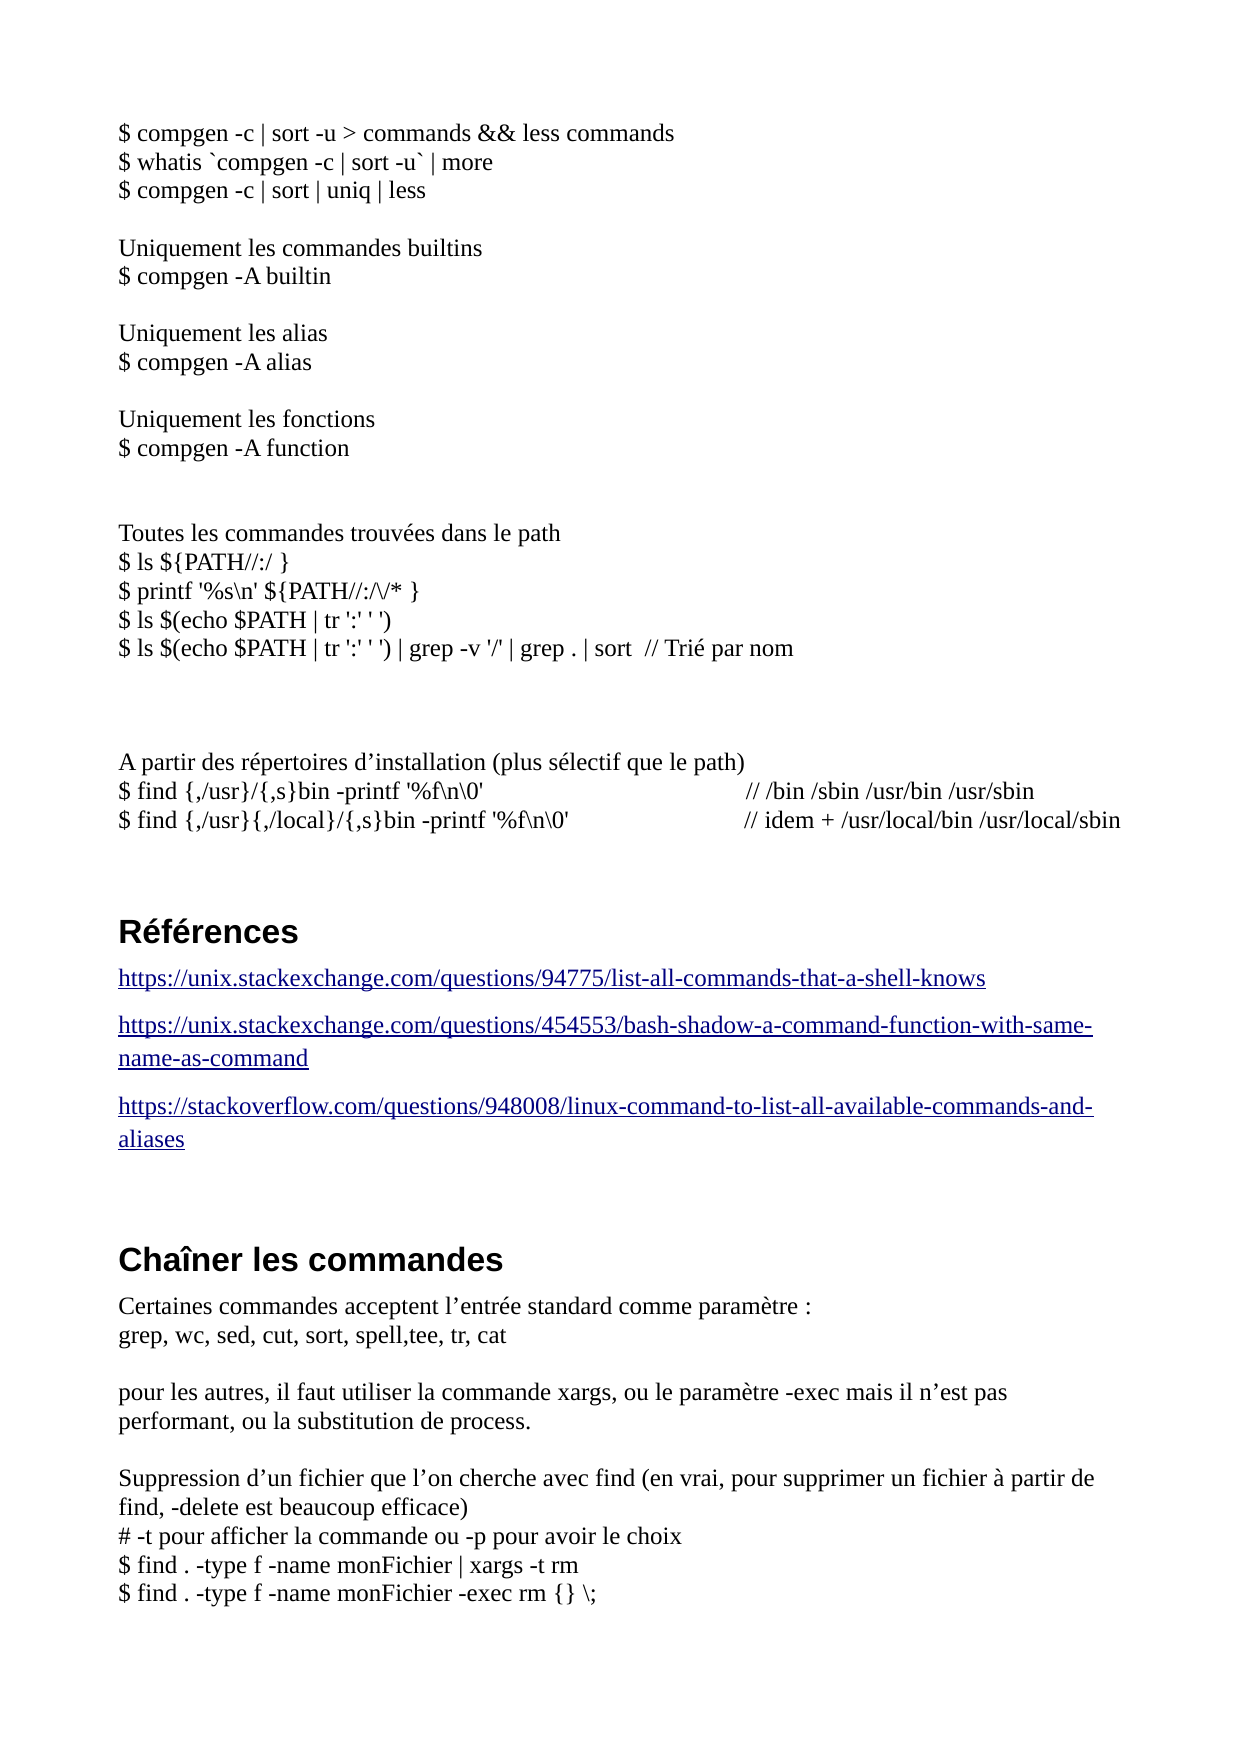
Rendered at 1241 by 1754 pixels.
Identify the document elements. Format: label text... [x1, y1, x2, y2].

text $ compgen -A alias [118, 347, 1122, 376]
text Toutes les commandes trouvées dans le path [118, 518, 1122, 547]
text https://unix.stackexchange.com/questions/94775/list-all-commands-that-a-shell-knows [118, 963, 1122, 991]
text $ find {,/usr}/{,s}bin -printf '%f\n\0' // /bin /sbin /usr/bin /usr/sbin [118, 776, 1122, 805]
text $ whatis `compgen -c | sort -u` | more [118, 147, 1122, 176]
text Uniquement les fonctions [118, 404, 1122, 433]
text $ compgen -c | sort | uniq | less [118, 176, 1122, 204]
text $ printf '%s\n' ${PATH//:/\/* } [118, 576, 1122, 605]
text # -t pour afficher la commande ou -p pour avoir le choix [118, 1521, 1122, 1550]
subtitle Références [118, 911, 1122, 950]
text https://stackoverflow.com/questions/948008/linux-command-to-list-all-available-commands-and-aliases [118, 1091, 1122, 1153]
text $ find . -type f -name monFichier -exec rm {} \; [118, 1578, 1122, 1607]
text $ find {,/usr}{,/local}/{,s}bin -printf '%f\n\0' // idem + /usr/local/bin /usr/local/sbin [118, 805, 1122, 833]
text Suppression d’un fichier que l’on cherche avec find (en vrai, pour supprimer un fichier à partir de find, -delete est beaucoup efficace) [118, 1463, 1122, 1521]
text A partir des répertoires d’installation (plus sélectif que le path) [118, 747, 1122, 776]
text $ find . -type f -name monFichier | xargs -t rm [118, 1550, 1122, 1578]
subtitle Chaîner les commandes [118, 1240, 1122, 1278]
text $ ls $(echo $PATH | tr ':' ' ') [118, 605, 1122, 633]
text pour les autres, il faut utiliser la commande xargs, ou le paramètre -exec mais il n’est pas performant, ou la substitution de process. [118, 1377, 1122, 1435]
text grep, wc, sed, cut, sort, spell,tee, tr, cat [118, 1320, 1122, 1348]
text $ compgen -A function [118, 433, 1122, 462]
text $ ls $(echo $PATH | tr ':' ' ') | grep -v '/' | grep . | sort // Trié par nom [118, 633, 1122, 662]
text Uniquement les commandes builtins [118, 233, 1122, 261]
text Uniquement les alias [118, 318, 1122, 347]
text Certaines commandes acceptent l’entrée standard comme paramètre : [118, 1291, 1122, 1320]
text https://unix.stackexchange.com/questions/454553/bash-shadow-a-command-function-with-same-name-as-command [118, 1010, 1122, 1072]
text $ compgen -c | sort -u > commands && less commands [118, 118, 1122, 147]
text $ ls ${PATH//:/ } [118, 547, 1122, 576]
text $ compgen -A builtin [118, 261, 1122, 290]
